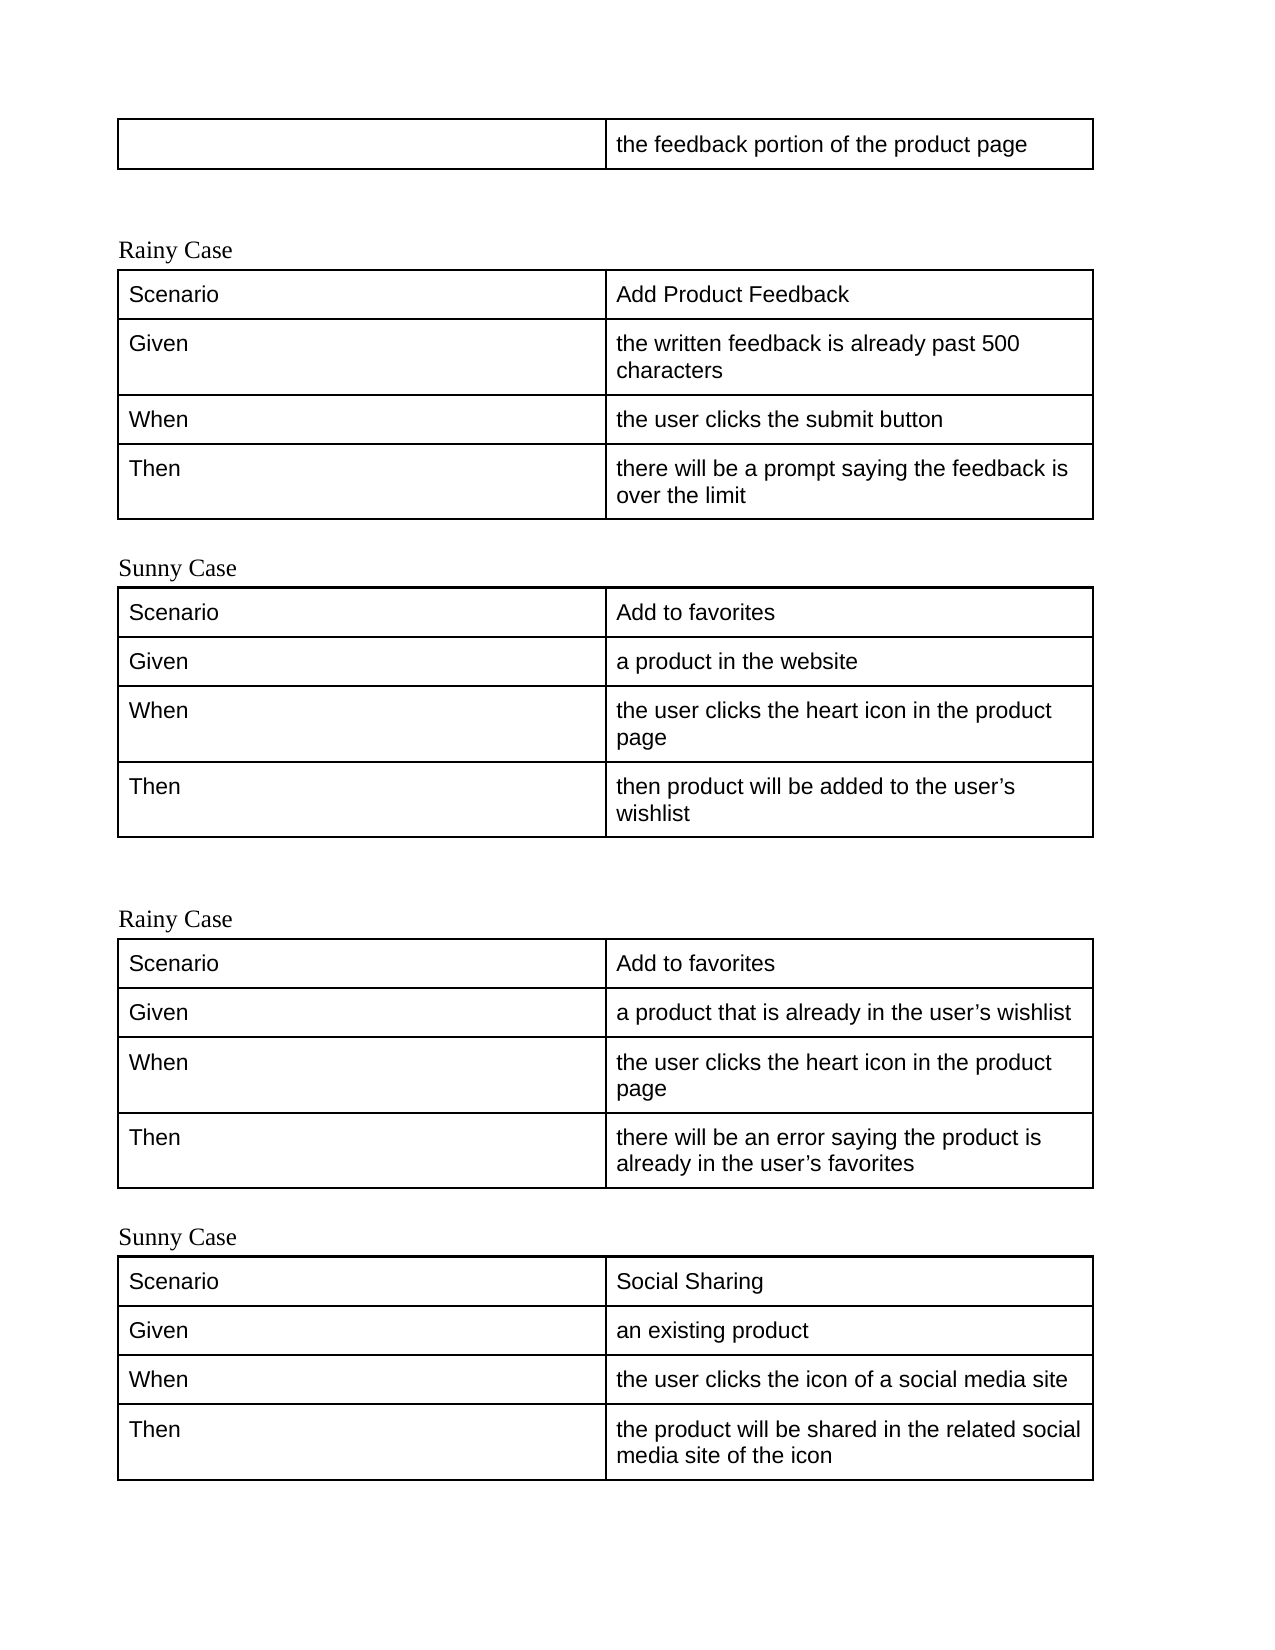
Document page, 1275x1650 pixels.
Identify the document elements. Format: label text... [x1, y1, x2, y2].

table_cell When [119, 1038, 605, 1112]
table_header Add to favorites [607, 589, 1092, 636]
table_cell the written feedback is already past 500 characters [607, 320, 1092, 393]
table_cell Then [119, 445, 605, 518]
table_cell then product will be added to the user’s wishlist [607, 763, 1092, 836]
table_cell the user clicks the submit button [607, 396, 1092, 443]
table_header Add to favorites [607, 940, 1092, 987]
table_header Social Sharing [607, 1258, 1092, 1304]
text Rainy Case [118, 236, 1157, 264]
table_cell Then [119, 1114, 605, 1187]
text Sunny Case [118, 553, 1157, 582]
table_cell a product in the website [607, 638, 1092, 685]
table_cell Given [119, 638, 605, 685]
text Sunny Case [118, 1222, 1157, 1251]
table_cell the product will be shared in the related social media site of the icon [607, 1405, 1092, 1479]
table_header Scenario [119, 1258, 605, 1304]
table_cell When [119, 687, 605, 761]
table_cell a product that is already in the user’s wishlist [607, 989, 1092, 1036]
table_cell When [119, 1356, 605, 1403]
table_cell the user clicks the icon of a social media site [607, 1356, 1092, 1403]
text Rainy Case [118, 904, 1157, 933]
table_cell When [119, 396, 605, 443]
table_cell Given [119, 989, 605, 1036]
table_cell Then [119, 1405, 605, 1479]
table_header Scenario [119, 589, 605, 636]
table_cell the user clicks the heart icon in the product page [607, 687, 1092, 761]
table_cell [119, 120, 605, 167]
table_cell the user clicks the heart icon in the product page [607, 1038, 1092, 1112]
table_header Scenario [119, 271, 605, 318]
table_cell there will be an error saying the product is already in the user’s favorites [607, 1114, 1092, 1187]
table_cell an existing product [607, 1307, 1092, 1354]
table_cell Then [119, 763, 605, 836]
table_cell Given [119, 320, 605, 393]
table_cell there will be a prompt saying the feedback is over the limit [607, 445, 1092, 518]
table_cell Given [119, 1307, 605, 1354]
table_cell the feedback portion of the product page [607, 120, 1092, 167]
table_header Add Product Feedback [607, 271, 1092, 318]
table_header Scenario [119, 940, 605, 987]
